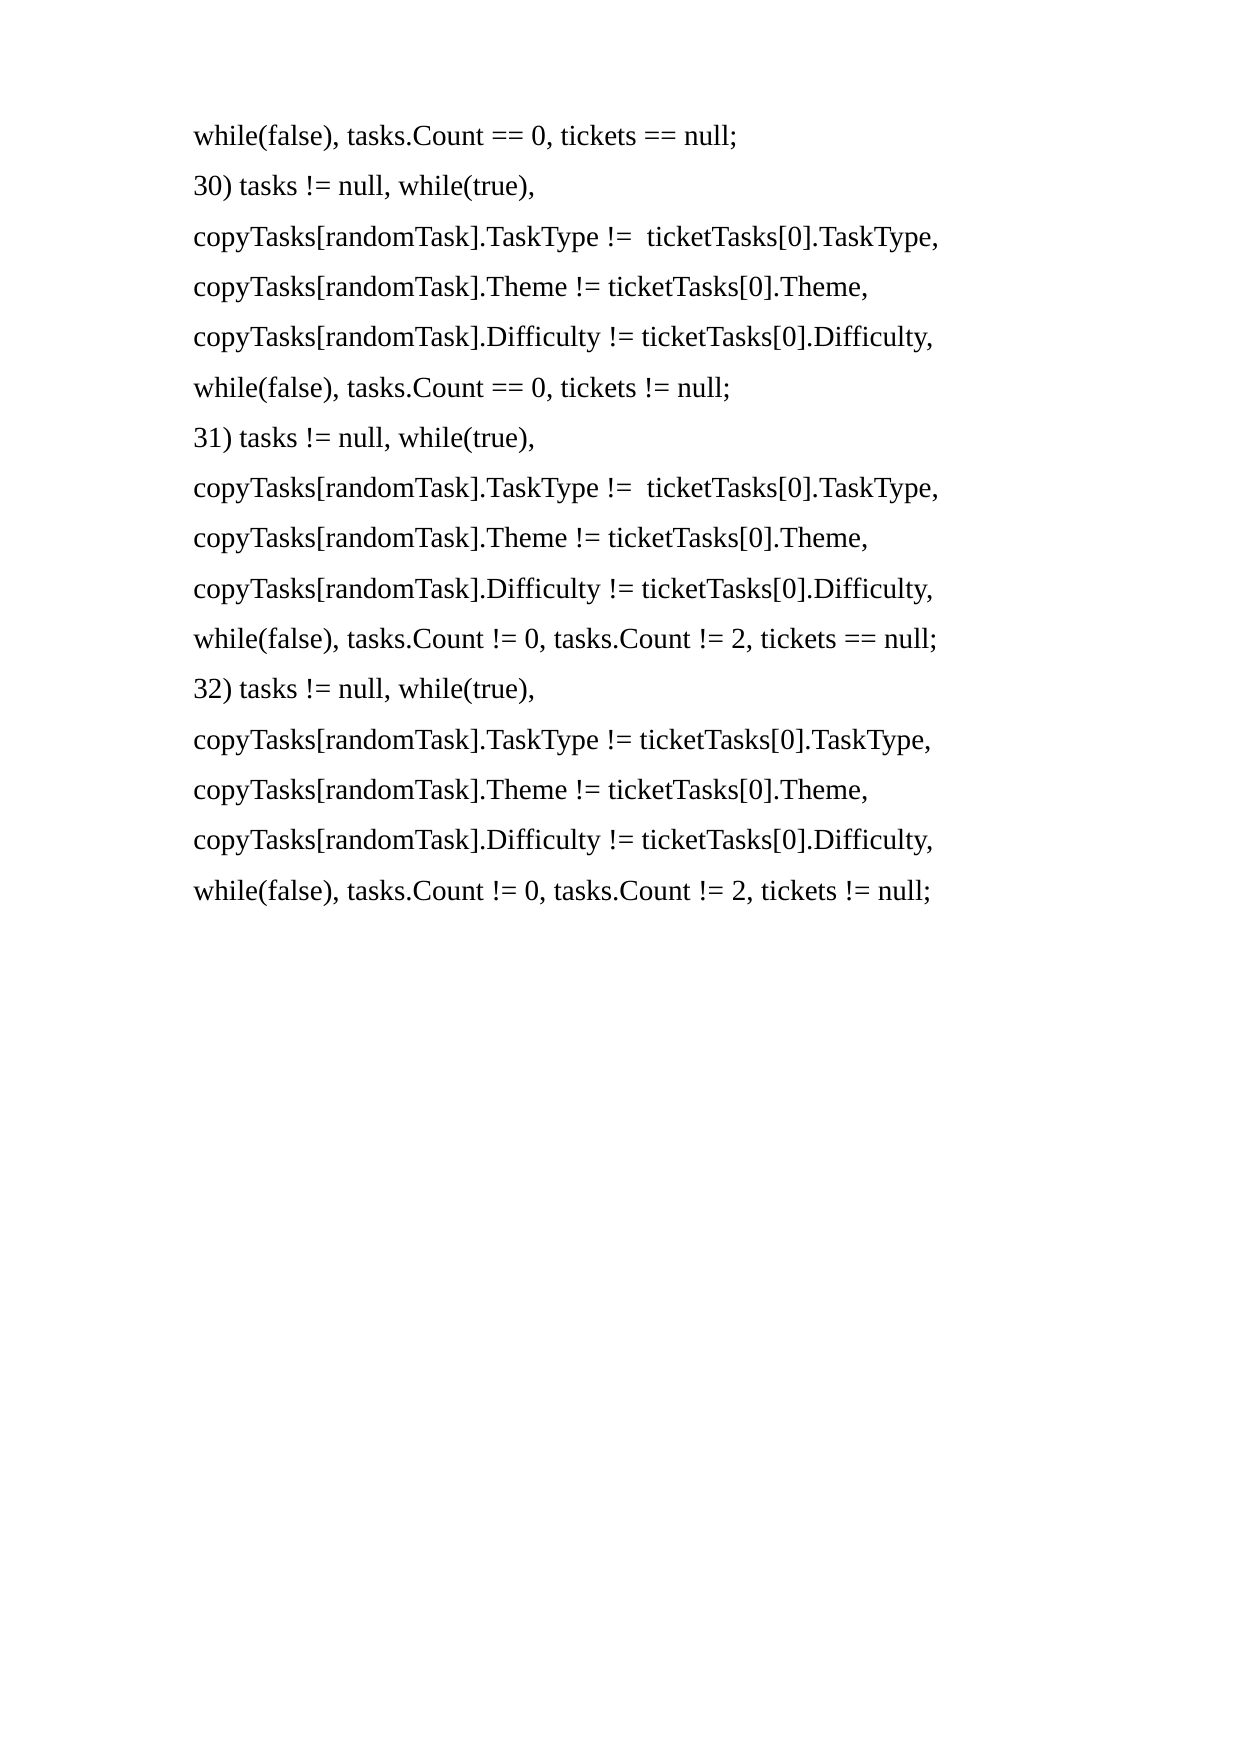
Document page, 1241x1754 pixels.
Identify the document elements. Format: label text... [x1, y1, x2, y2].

text copyTasks[randomTask].Difficulty != ticketTasks[0].Difficulty, [118, 319, 1122, 353]
text copyTasks[randomTask].Theme != ticketTasks[0].Theme, [118, 521, 1122, 554]
text copyTasks[randomTask].Difficulty != ticketTasks[0].Difficulty, [118, 571, 1122, 604]
text 30) tasks != null, while(true), [118, 168, 1122, 202]
text copyTasks[randomTask].TaskType != ticketTasks[0].TaskType, [118, 722, 1122, 755]
text copyTasks[randomTask].Theme != ticketTasks[0].Theme, [118, 772, 1122, 806]
text while(false), tasks.Count != 0, tasks.Count != 2, tickets != null; [118, 873, 1122, 906]
text while(false), tasks.Count == 0, tickets != null; [118, 370, 1122, 403]
text 31) tasks != null, while(true), [118, 420, 1122, 453]
text while(false), tasks.Count == 0, tickets == null; [118, 118, 1122, 152]
text 32) tasks != null, while(true), [118, 672, 1122, 705]
text copyTasks[randomTask].Theme != ticketTasks[0].Theme, [118, 269, 1122, 303]
text while(false), tasks.Count != 0, tasks.Count != 2, tickets == null; [118, 621, 1122, 655]
text copyTasks[randomTask].Difficulty != ticketTasks[0].Difficulty, [118, 822, 1122, 856]
text copyTasks[randomTask].TaskType != ticketTasks[0].TaskType, [118, 219, 1122, 252]
text copyTasks[randomTask].TaskType != ticketTasks[0].TaskType, [118, 470, 1122, 504]
